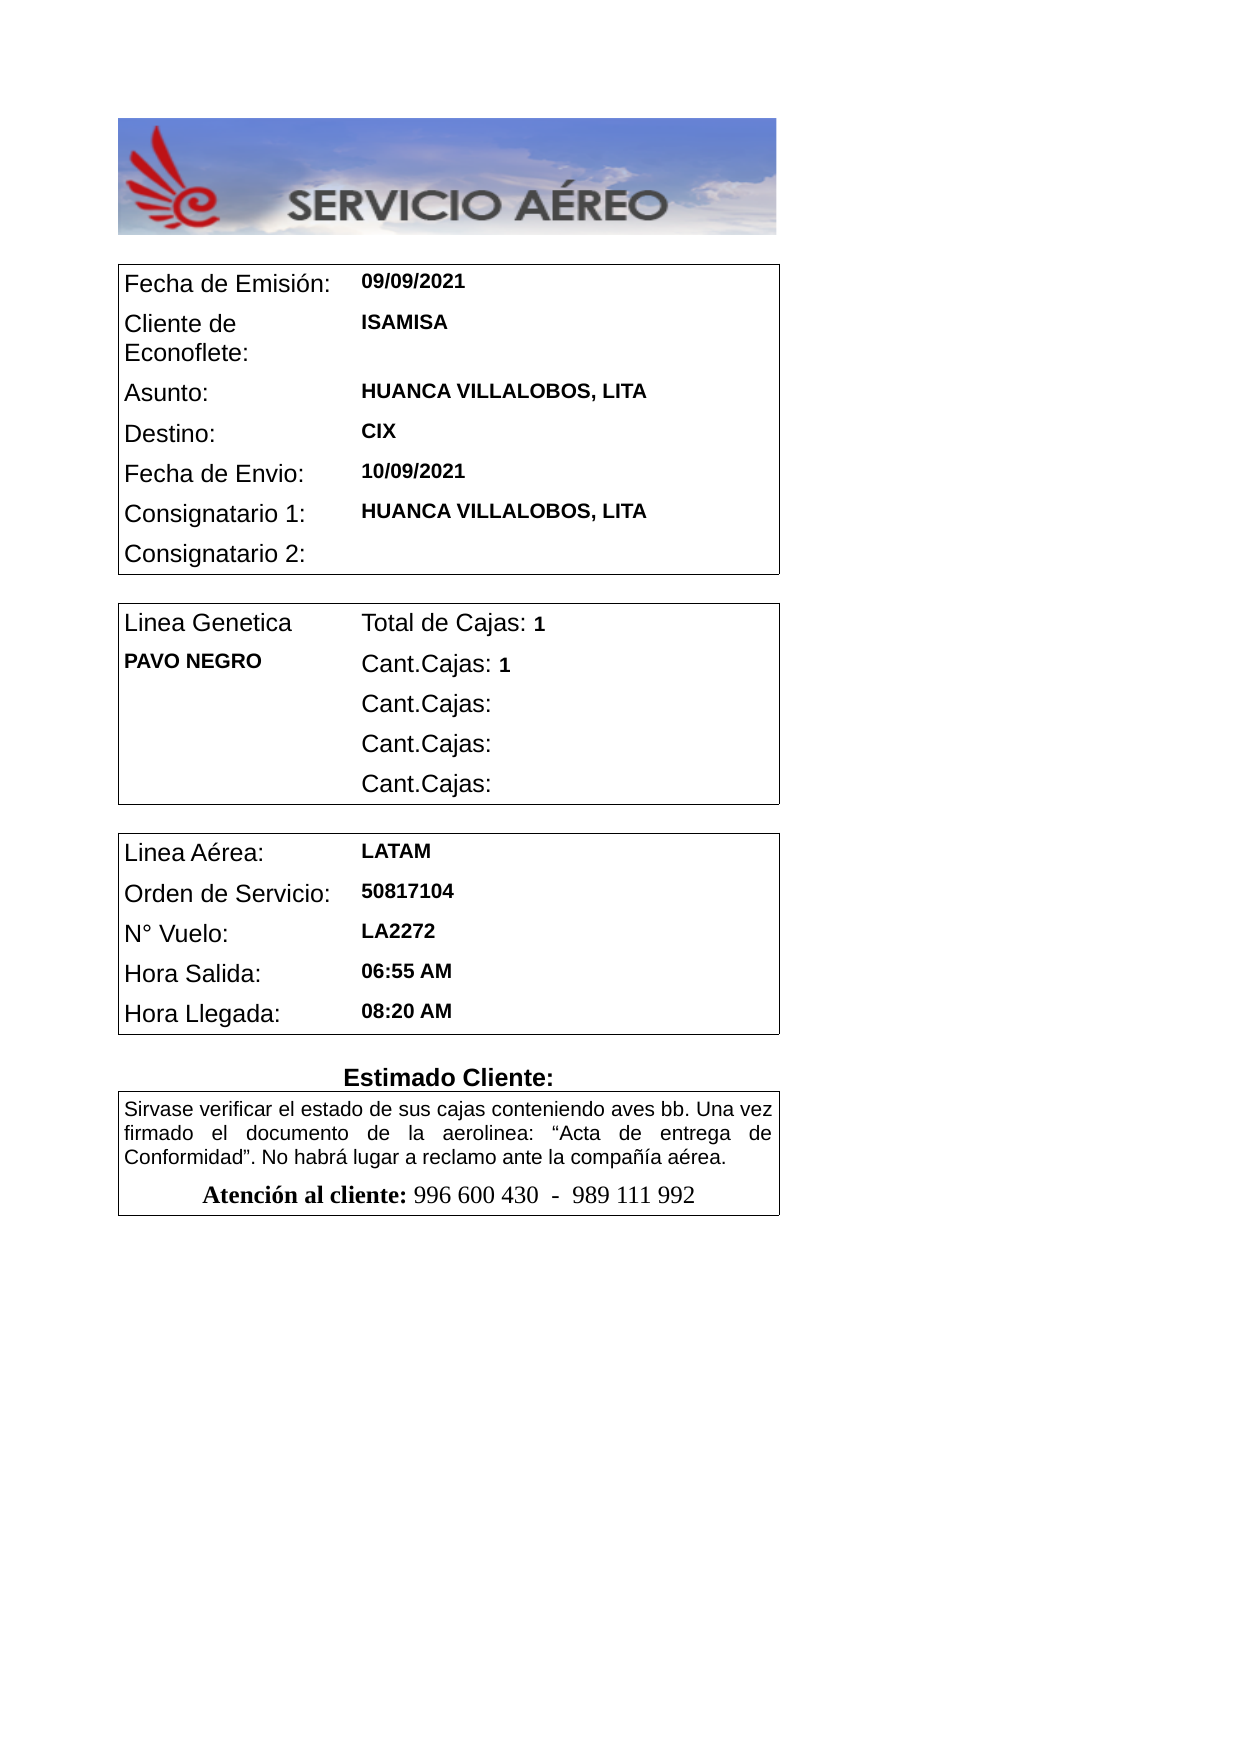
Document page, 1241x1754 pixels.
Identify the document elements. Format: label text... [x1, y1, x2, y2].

table_cell 08:20 AM [356, 994, 779, 1034]
table_cell Estimado Cliente: [118, 1035, 779, 1091]
table_cell Total de Cajas: 1 [356, 604, 779, 643]
table_cell Hora Salida: [119, 953, 356, 993]
table_cell Cliente de Econoflete: [119, 304, 356, 373]
table_cell [356, 805, 779, 833]
table_cell Cant.Cajas: 1 [356, 643, 779, 683]
table_cell Fecha de Envio: [119, 453, 356, 493]
table_cell Consignatario 2: [119, 534, 356, 574]
table_cell Cant.Cajas: [356, 723, 779, 763]
table_cell ISAMISA [356, 304, 779, 373]
table_cell Destino: [119, 413, 356, 453]
table_cell Orden de Servicio: [119, 873, 356, 913]
table_cell [118, 575, 356, 603]
table_cell LA2272 [356, 913, 779, 953]
table_cell Linea Genetica [119, 604, 356, 643]
table_cell 50817104 [356, 873, 779, 913]
table_header Fecha de Emisión: [119, 265, 356, 304]
table_cell Cant.Cajas: [356, 683, 779, 723]
table_cell 10/09/2021 [356, 453, 779, 493]
table_cell Atención al cliente: 996 600 430 - 989 111 992 [119, 1175, 779, 1215]
table_cell [119, 723, 356, 763]
table_cell Consignatario 1: [119, 493, 356, 533]
table_cell Sirvase verificar el estado de sus cajas conteniendo aves bb. Una vez firmado el documento de la aerolinea: “Acta de entrega de Conformidad”. No habrá lugar a reclamo ante la compañía aérea. [119, 1092, 779, 1175]
table_cell [356, 534, 779, 574]
table_cell Linea Aérea: [119, 834, 356, 873]
table_cell HUANCA VILLALOBOS, LITA [356, 493, 779, 533]
table_cell [118, 805, 356, 833]
table_cell [356, 575, 779, 603]
table_cell N° Vuelo: [119, 913, 356, 953]
table_header 09/09/2021 [356, 265, 779, 304]
table_cell Asunto: [119, 373, 356, 413]
table_cell Cant.Cajas: [356, 764, 779, 804]
table_cell [119, 764, 356, 804]
table_cell PAVO NEGRO [119, 643, 356, 683]
table_cell Hora Llegada: [119, 994, 356, 1034]
table_cell LATAM [356, 834, 779, 873]
table_cell 06:55 AM [356, 953, 779, 993]
table_cell HUANCA VILLALOBOS, LITA [356, 373, 779, 413]
table_cell [119, 683, 356, 723]
table_cell CIX [356, 413, 779, 453]
picture [118, 118, 777, 235]
